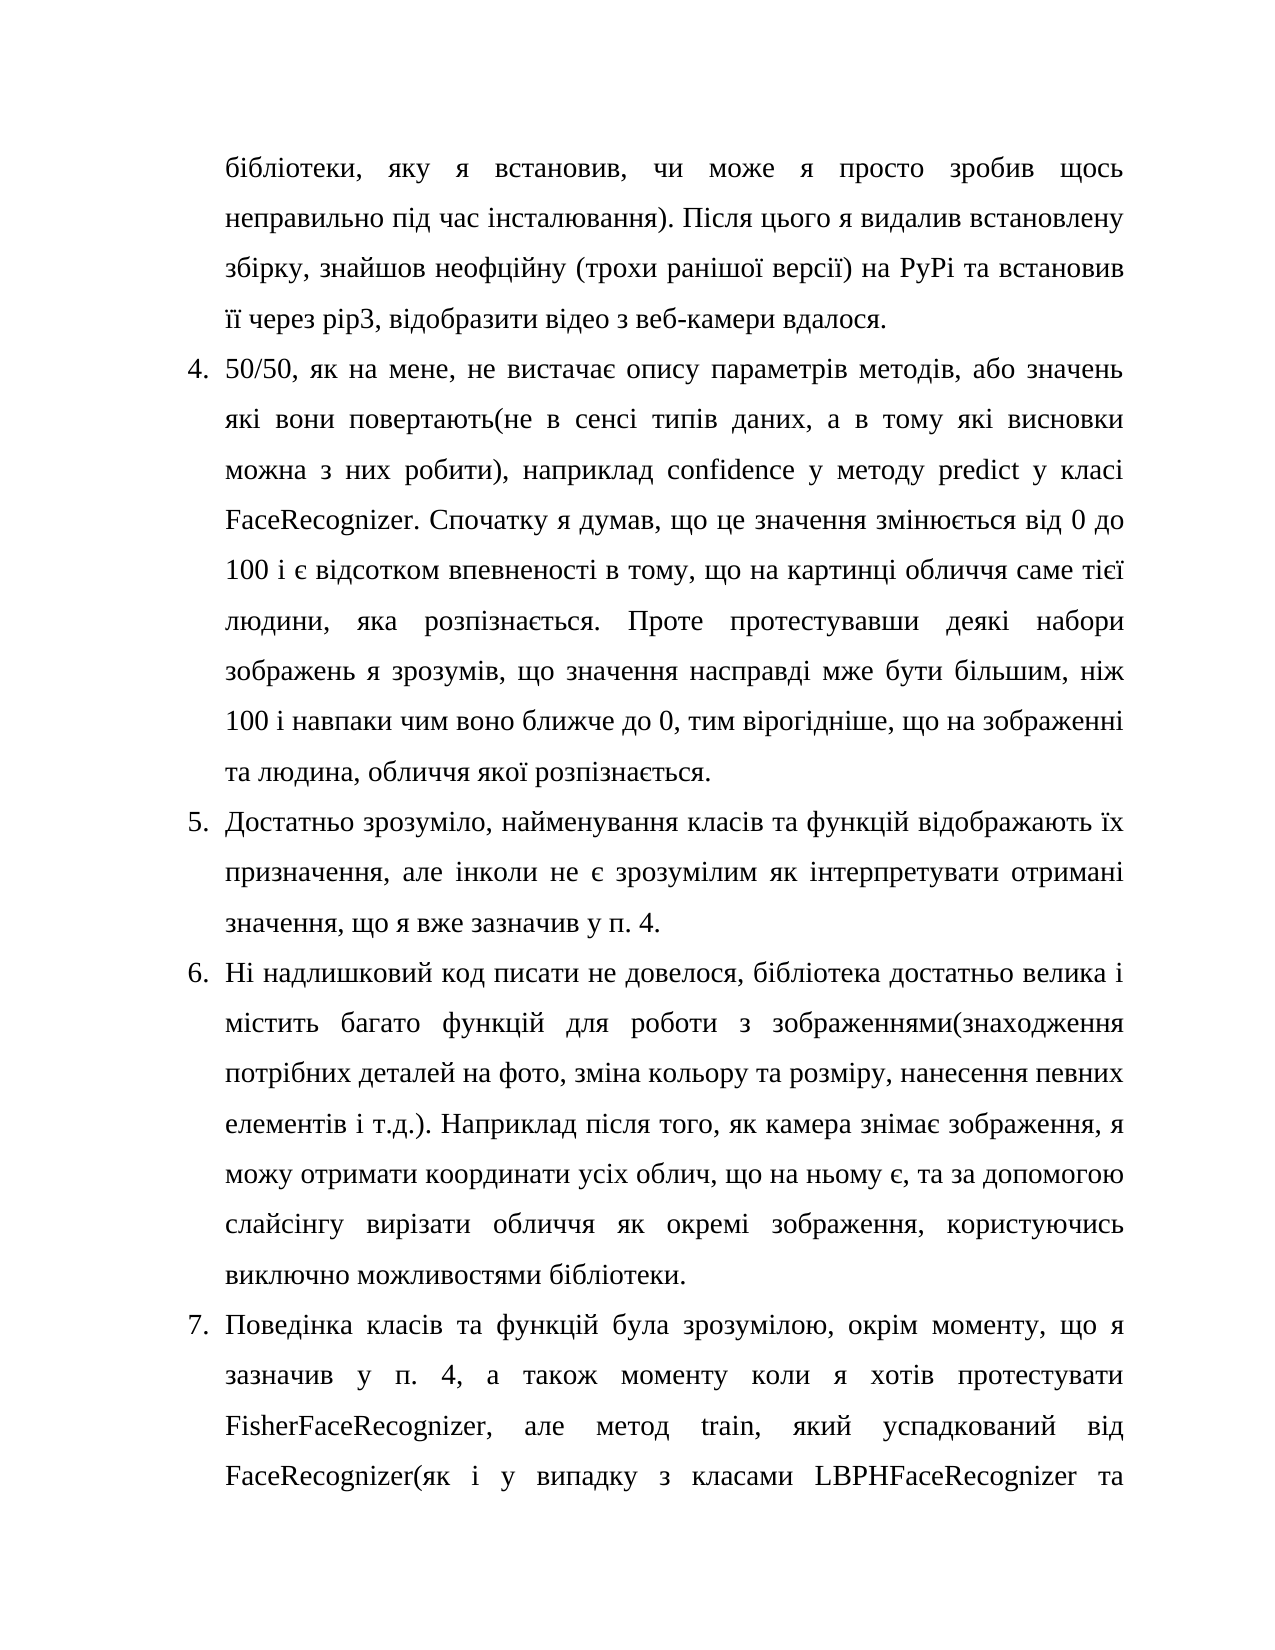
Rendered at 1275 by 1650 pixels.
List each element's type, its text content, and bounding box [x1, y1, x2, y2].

list 50/50, як на мене, не вистачає опису параметрів методів, або значень які вони повертають(не в сенсі типів даних, а в тому які висновки можна з них робити), наприклад confidence у методу predict у класі FaceRecognizer. Спочатку я думав, що це значення змінюється від 0 до 100 і є відсотком впевненості в тому, що на картинці обличчя саме тієї людини, яка розпізнається. Проте протестувавши деякі набори зображень я зрозумів, що значення насправді мже бути більшим, ніж 100 і навпаки чим воно ближче до 0, тим вірогідніше, що на зображенні та людина, обличчя якої розпізнається. [187, 351, 1125, 787]
list Поведінка класів та функцій була зрозумілою, окрім моменту, що я зазначив у п. 4, а також моменту коли я хотів протестувати FisherFaceRecognizer, але метод train, який успадкований від FaceRecognizer(як і у випадку з класами LBPHFaceRecognizer та [187, 1307, 1125, 1492]
list Ні надлишковий код писати не довелося, бібліотека достатньо велика і містить багато функцій для роботи з зображеннями(знаходження потрібних деталей на фото, зміна кольору та розміру, нанесення певних елементів і т.д.). Наприклад після того, як камера знімає зображення, я можу отримати координати усіх облич, що на ньому є, та за допомогою слайсінгу вирізати обличчя як окремі зображення, користуючись виключно можливостями бібліотеки. [187, 955, 1125, 1290]
list бібліотеки, яку я встановив, чи може я просто зробив щось неправильно під час інсталювання). Після цього я видалив встановлену збірку, знайшов неофційну (трохи ранішої версії) на PyPi та встановив її через pip3, відобразити відео з веб-камери вдалося. [187, 150, 1125, 334]
list Достатньо зрозуміло, найменування класів та функцій відображають їх призначення, але інколи не є зрозумілим як інтерпретувати отримані значення, що я вже зазначив у п. 4. [187, 804, 1125, 938]
